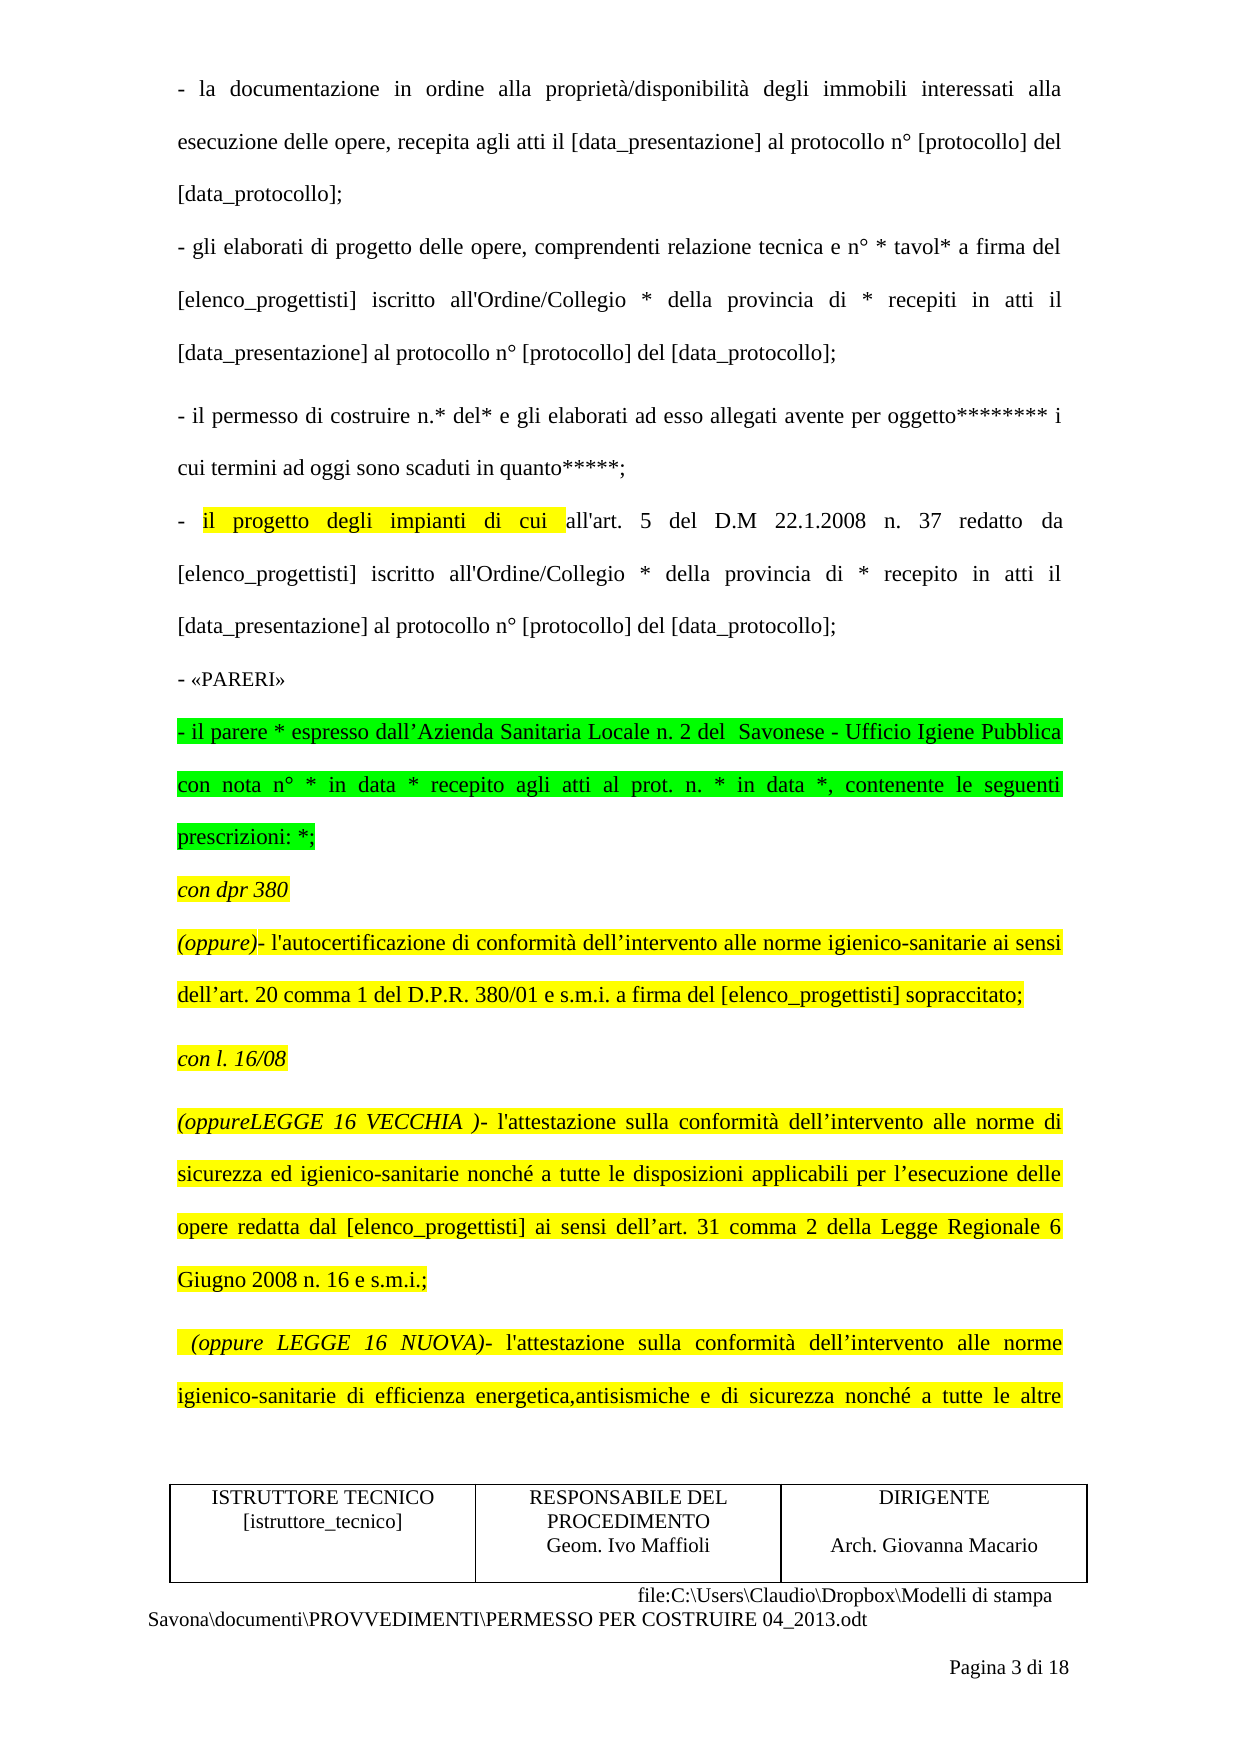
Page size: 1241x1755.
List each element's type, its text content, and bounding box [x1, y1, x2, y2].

text - il parere * espresso dall’Azienda Sanitaria Locale n. 2 del Savonese - Ufficio Igiene Pubblica con nota n° * in data * recepito agli atti al prot. n. * in data *, contenente le seguenti prescrizioni: *; [177, 718, 1063, 850]
text - «PARERI» [177, 665, 1063, 692]
text - il permesso di costruire n.* del* e gli elaborati ad esso allegati avente per oggetto******** i cui termini ad oggi sono scaduti in quanto*****; [177, 402, 1063, 481]
text con dpr 380 [177, 876, 1063, 902]
text (oppure)- l'autocertificazione di conformità dell’intervento alle norme igienico-sanitarie ai sensi dell’art. 20 comma 1 del D.P.R. 380/01 e s.m.i. a firma del [elenco_progettisti] sopraccitato; [177, 929, 1063, 1008]
text - gli elaborati di progetto delle opere, comprendenti relazione tecnica e n° * tavol* a firma del [elenco_progettisti] iscritto all'Ordine/Collegio * della provincia di * recepiti in atti il [data_presentazione] al protocollo n° [protocollo] del [data_protocollo]; [177, 233, 1063, 365]
text (oppureLEGGE 16 VECCHIA )- l'attestazione sulla conformità dell’intervento alle norme di sicurezza ed igienico-sanitarie nonché a tutte le disposizioni applicabili per l’esecuzione delle opere redatta dal [elenco_progettisti] ai sensi dell’art. 31 comma 2 della Legge Regionale 6 Giugno 2008 n. 16 e s.m.i.; [177, 1108, 1063, 1292]
text - il progetto degli impianti di cui all'art. 5 del D.M 22.1.2008 n. 37 redatto da [elenco_progettisti] iscritto all'Ordine/Collegio * della provincia di * recepito in atti il [data_presentazione] al protocollo n° [protocollo] del [data_protocollo]; [177, 507, 1063, 639]
text - la documentazione in ordine alla proprietà/disponibilità degli immobili interessati alla esecuzione delle opere, recepita agli atti il [data_presentazione] al protocollo n° [protocollo] del [data_protocollo]; [177, 75, 1063, 207]
text con l. 16/08 [177, 1044, 1063, 1071]
text (oppure LEGGE 16 NUOVA)- l'attestazione sulla conformità dell’intervento alle norme igienico-sanitarie di efficienza energetica,antisismiche e di sicurezza nonché a tutte le altre [177, 1329, 1063, 1408]
